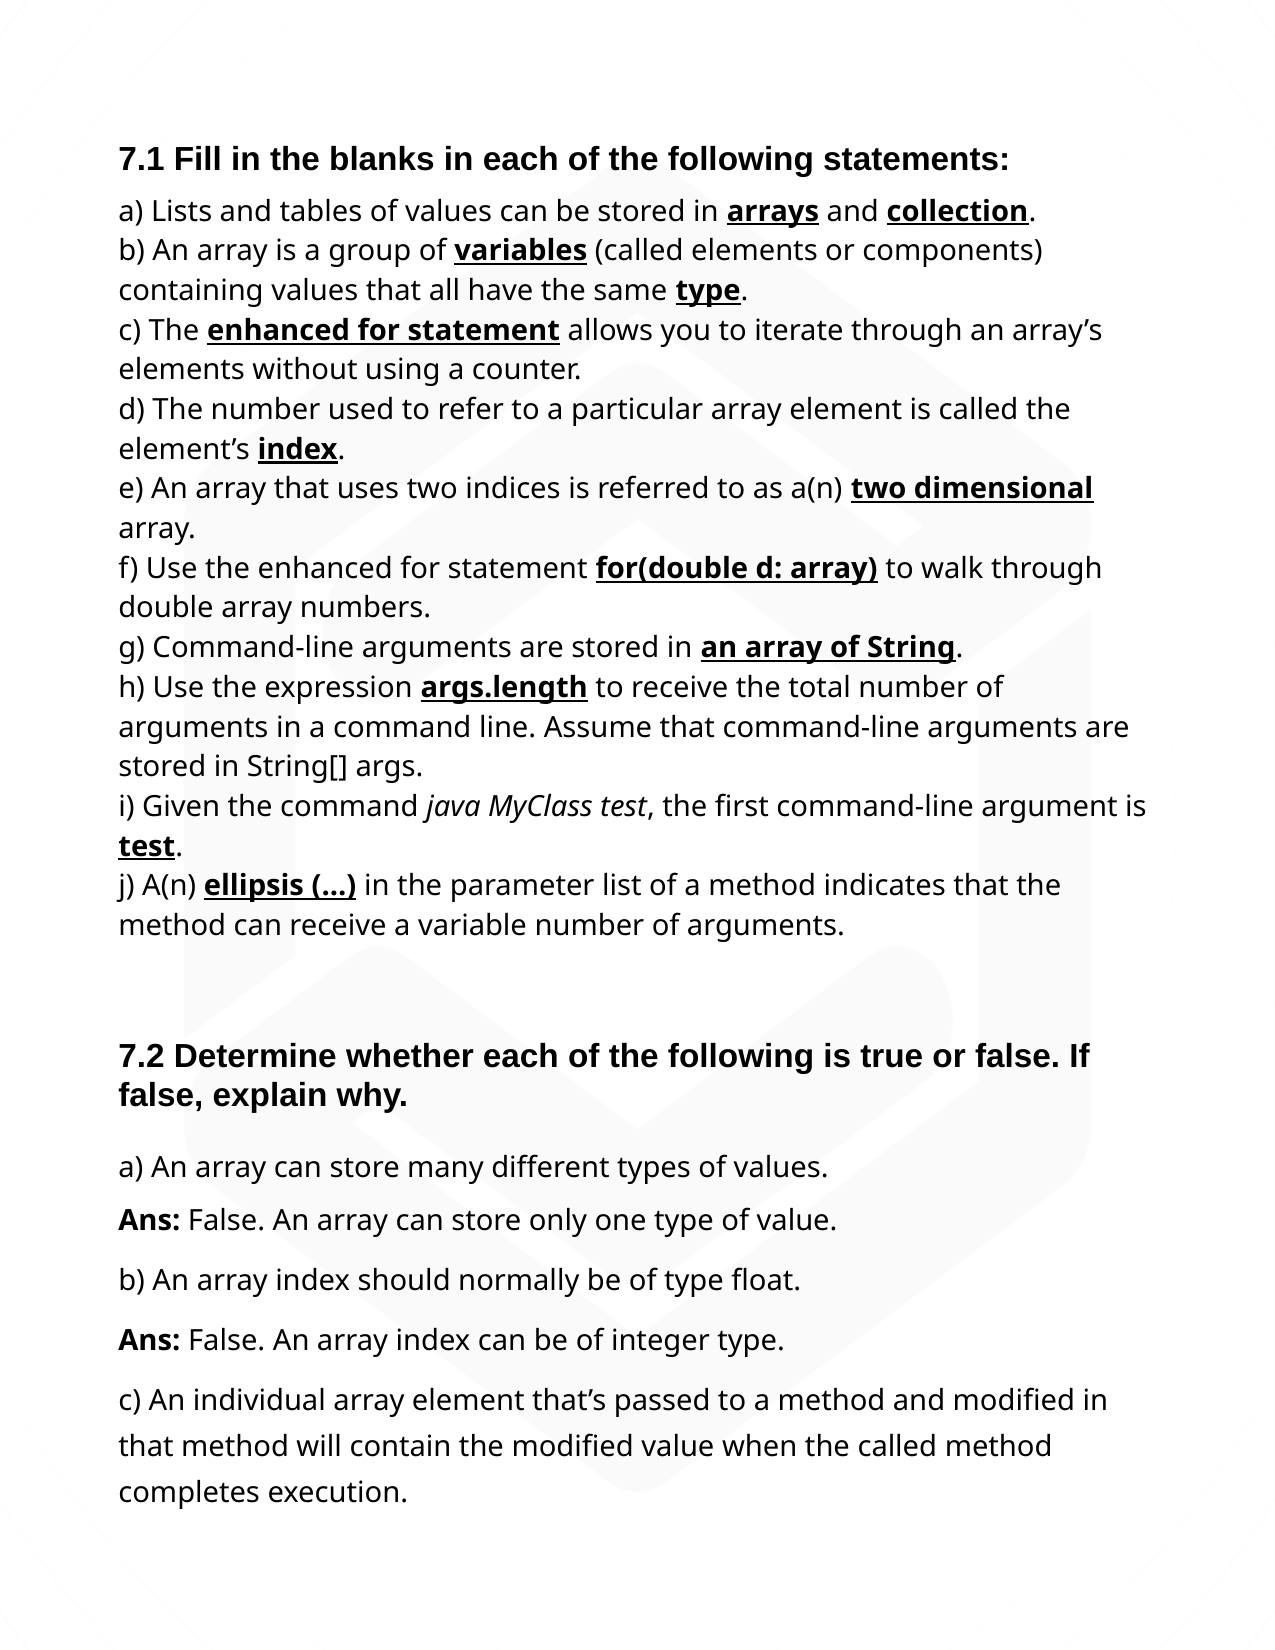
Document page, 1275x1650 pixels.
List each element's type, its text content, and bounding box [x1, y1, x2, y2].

text a) Lists and tables of values can be stored in arrays and collection. [118, 190, 1157, 229]
subtitle a) An array can store many different types of values. [118, 1147, 1157, 1186]
text c) The enhanced for statement allows you to iterate through an array’s elements without using a counter. [118, 309, 1157, 388]
text g) Command-line arguments are stored in an array of String. [118, 626, 1157, 666]
text c) An individual array element that’s passed to a method and modified in that method will contain the modified value when the called method completes execution. [118, 1379, 1157, 1511]
subtitle 7.2 Determine whether each of the following is true or false. If false, explain why. [118, 1037, 1157, 1113]
text j) A(n) ellipsis (...) in the parameter list of a method indicates that the method can receive a variable number of arguments. [118, 864, 1157, 944]
subtitle 7.1 Fill in the blanks in each of the following statements: [118, 139, 1157, 177]
text d) The number used to refer to a particular array element is called the element’s index. [118, 388, 1157, 468]
text b) An array index should normally be of type float. [118, 1259, 1157, 1299]
text b) An array is a group of variables (called elements or components) containing values that all have the same type. [118, 229, 1157, 309]
text h) Use the expression args.length to receive the total number of arguments in a command line. Assume that command-line arguments are stored in String[] args. [118, 666, 1157, 785]
text Ans: False. An array index can be of integer type. [118, 1319, 1157, 1359]
text Ans: False. An array can store only one type of value. [118, 1199, 1157, 1239]
text e) An array that uses two indices is referred to as a(n) two dimensional array. [118, 468, 1157, 547]
text f) Use the enhanced for statement for(double d: array) to walk through double array numbers. [118, 547, 1157, 626]
text i) Given the command java MyClass test, the first command-line argument is test. [118, 785, 1157, 864]
